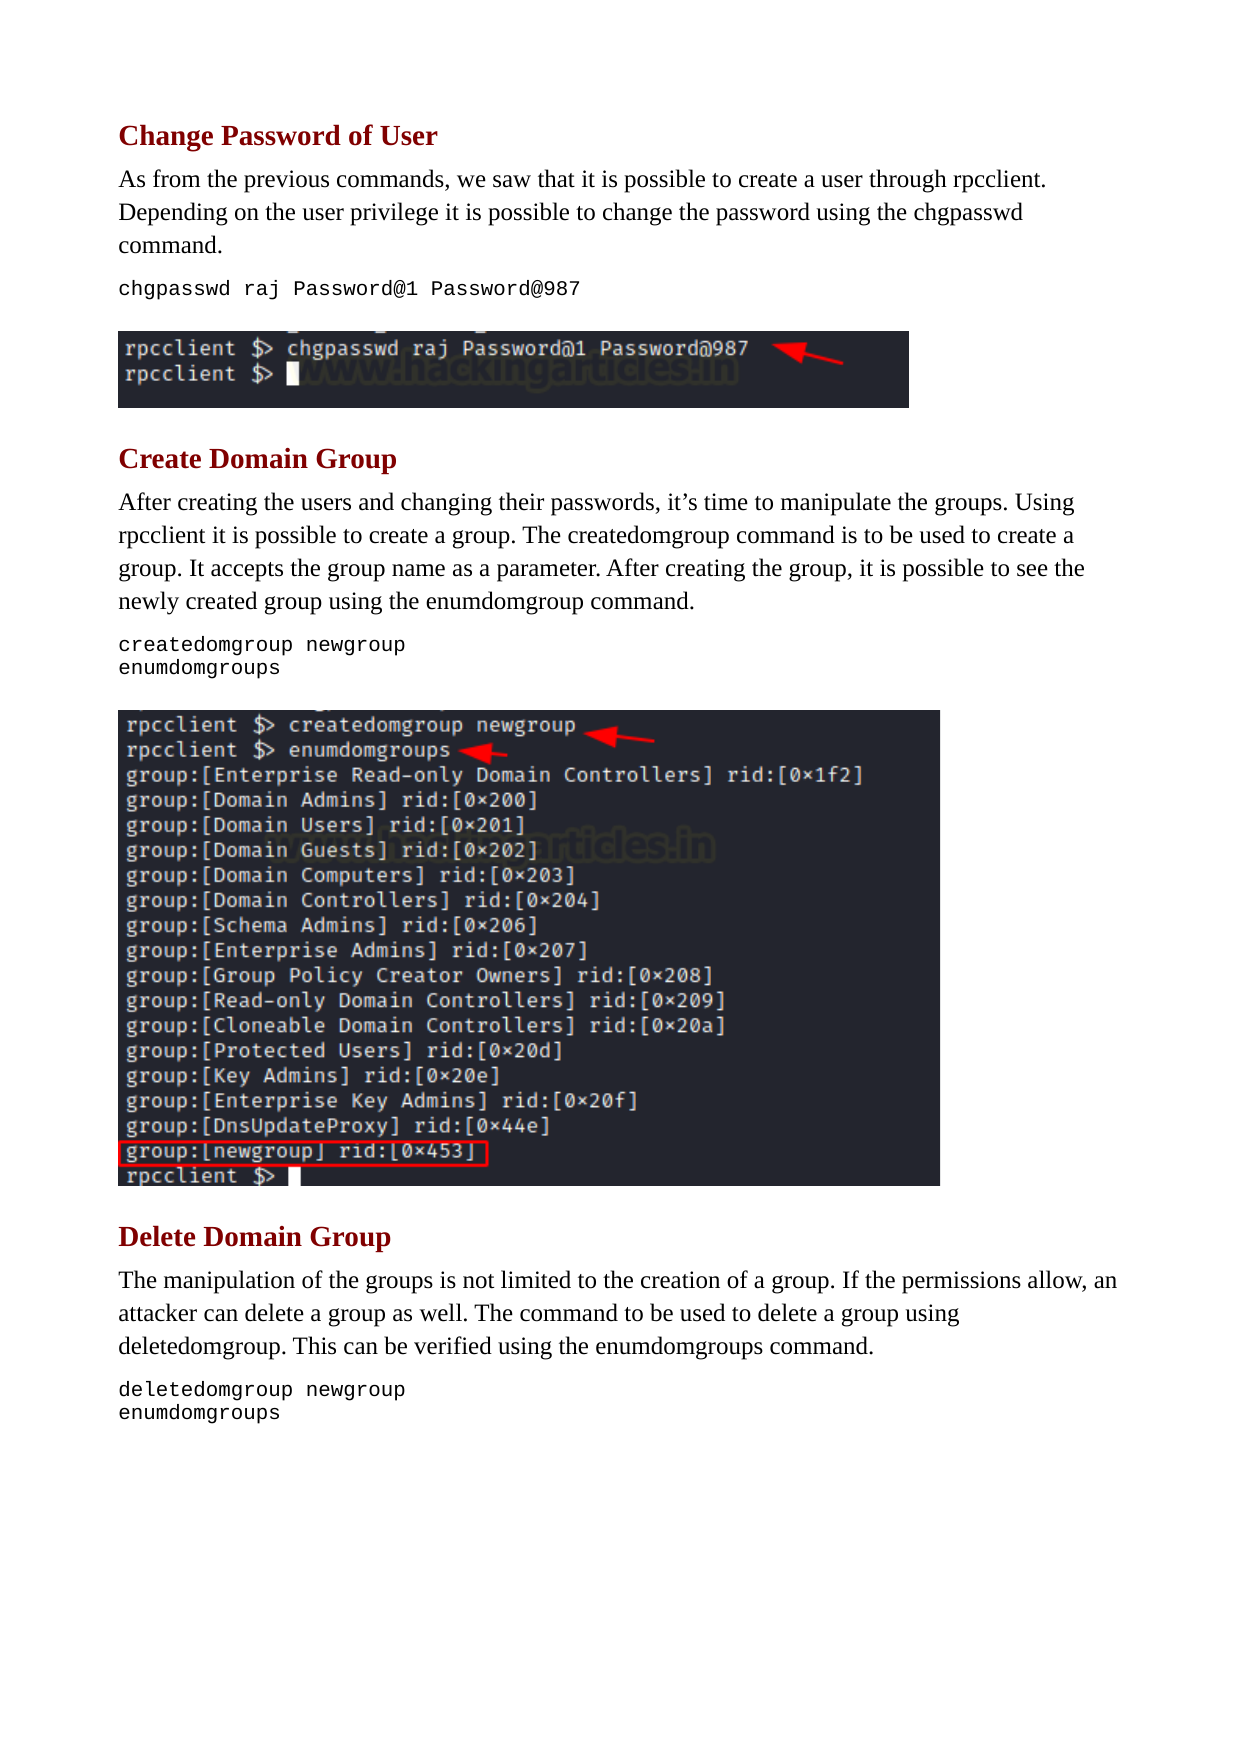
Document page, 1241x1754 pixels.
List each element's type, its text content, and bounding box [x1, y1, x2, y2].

picture [118, 331, 909, 408]
text After creating the users and changing their passwords, it’s time to manipulate the groups. Using rpcclient it is possible to create a group. The createdomgroup command is to be used to create a group. It accepts the group name as a parameter. After creating the group, it is possible to see the newly created group using the enumdomgroup command. [118, 487, 1122, 615]
text enumdomgroups [118, 1402, 1122, 1426]
subtitle Delete Domain Group [118, 1219, 1122, 1252]
text As from the previous commands, we saw that it is possible to create a user through rpcclient. Depending on the user privilege it is possible to change the password using the chgpasswd command. [118, 164, 1122, 259]
text deletedomgroup newgroup [118, 1378, 1122, 1402]
text chgpasswd raj Password@1 Password@987 [118, 278, 1122, 301]
text The manipulation of the groups is not limited to the creation of a group. If the permissions allow, an attacker can delete a group as well. The command to be used to delete a group using deletedomgroup. This can be verified using the enumdomgroups command. [118, 1265, 1122, 1360]
subtitle Change Password of User [118, 118, 1122, 152]
text createdomgroup newgroup [118, 634, 1122, 657]
subtitle Create Domain Group [118, 441, 1122, 474]
picture [118, 710, 940, 1186]
text enumdomgroups [118, 657, 1122, 681]
